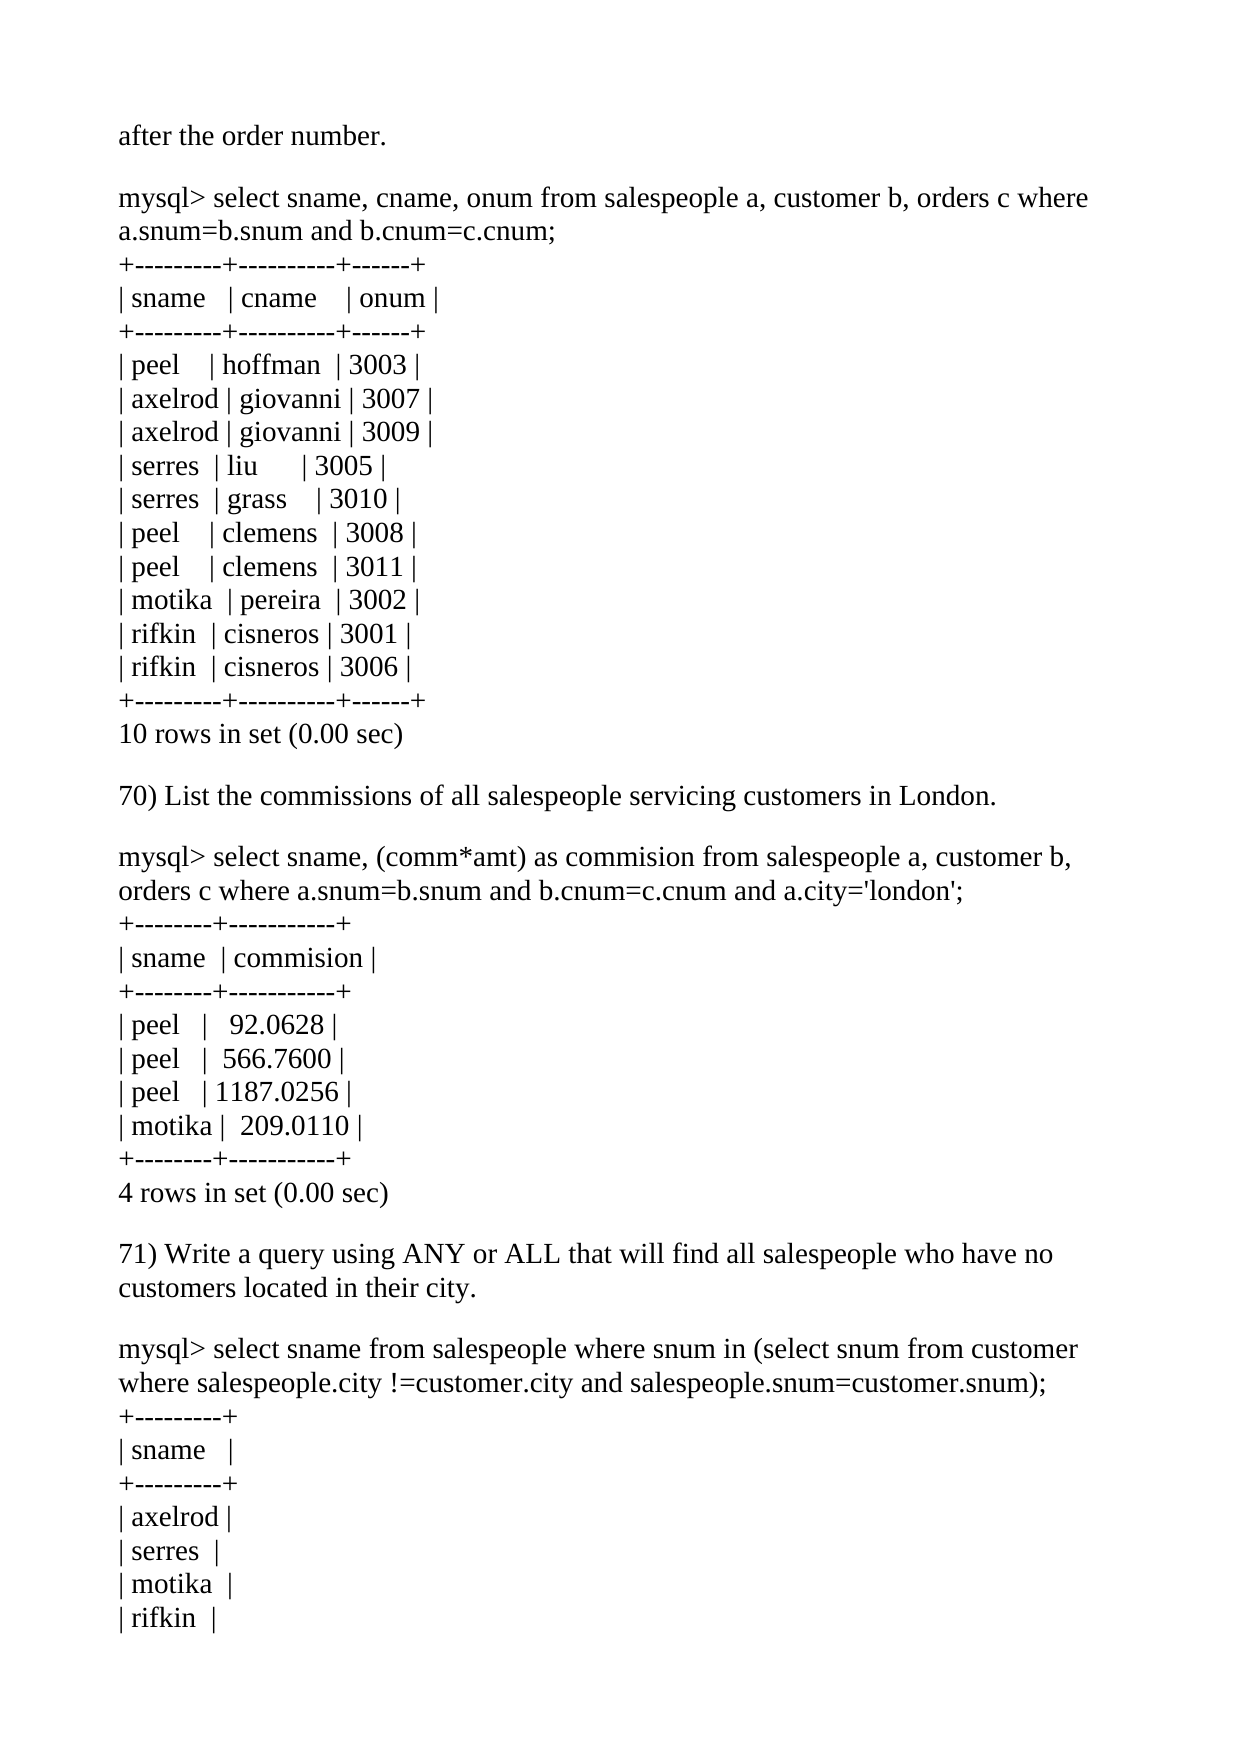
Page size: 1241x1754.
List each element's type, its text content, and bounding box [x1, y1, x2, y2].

text +---------+ [118, 1399, 1122, 1432]
text +---------+----------+------+ [118, 683, 1122, 716]
text +---------+----------+------+ [118, 247, 1122, 280]
text 70) List the commissions of all salespeople servicing customers in London. [118, 778, 1122, 811]
text | serres | [118, 1533, 1122, 1566]
text | peel | 1187.0256 | [118, 1074, 1122, 1108]
text +---------+----------+------+ [118, 314, 1122, 347]
text | motika | pereira | 3002 | [118, 582, 1122, 616]
text | peel | 566.7600 | [118, 1041, 1122, 1074]
text | motika | 209.0110 | [118, 1108, 1122, 1141]
text | peel | clemens | 3008 | [118, 515, 1122, 549]
text | rifkin | cisneros | 3006 | [118, 649, 1122, 683]
text | rifkin | [118, 1600, 1122, 1633]
text +--------+-----------+ [118, 907, 1122, 940]
text | sname | commision | [118, 940, 1122, 974]
text | sname | [118, 1432, 1122, 1466]
text +--------+-----------+ [118, 1141, 1122, 1175]
text | motika | [118, 1566, 1122, 1600]
text | peel | clemens | 3011 | [118, 549, 1122, 582]
text after the order number. [118, 118, 1122, 152]
text | serres | grass | 3010 | [118, 482, 1122, 515]
text mysql> select sname, cname, onum from salespeople a, customer b, orders c where a.snum=b.snum and b.cnum=c.cnum; [118, 180, 1122, 247]
text | sname | cname | onum | [118, 280, 1122, 314]
text mysql> select sname, (comm*amt) as commision from salespeople a, customer b, orders c where a.snum=b.snum and b.cnum=c.cnum and a.city='london'; [118, 839, 1122, 907]
text | axelrod | giovanni | 3007 | [118, 381, 1122, 414]
text 71) Write a query using ANY or ALL that will find all salespeople who have no customers located in their city. [118, 1236, 1122, 1303]
text | serres | liu | 3005 | [118, 448, 1122, 482]
text | rifkin | cisneros | 3001 | [118, 616, 1122, 649]
text +--------+-----------+ [118, 974, 1122, 1007]
text | peel | 92.0628 | [118, 1007, 1122, 1041]
text 4 rows in set (0.00 sec) [118, 1175, 1122, 1208]
text +---------+ [118, 1466, 1122, 1499]
text mysql> select sname from salespeople where snum in (select snum from customer where salespeople.city !=customer.city and salespeople.snum=customer.snum); [118, 1332, 1122, 1399]
text | peel | hoffman | 3003 | [118, 347, 1122, 381]
text | axelrod | giovanni | 3009 | [118, 414, 1122, 448]
text | axelrod | [118, 1499, 1122, 1533]
text 10 rows in set (0.00 sec) [118, 716, 1122, 750]
